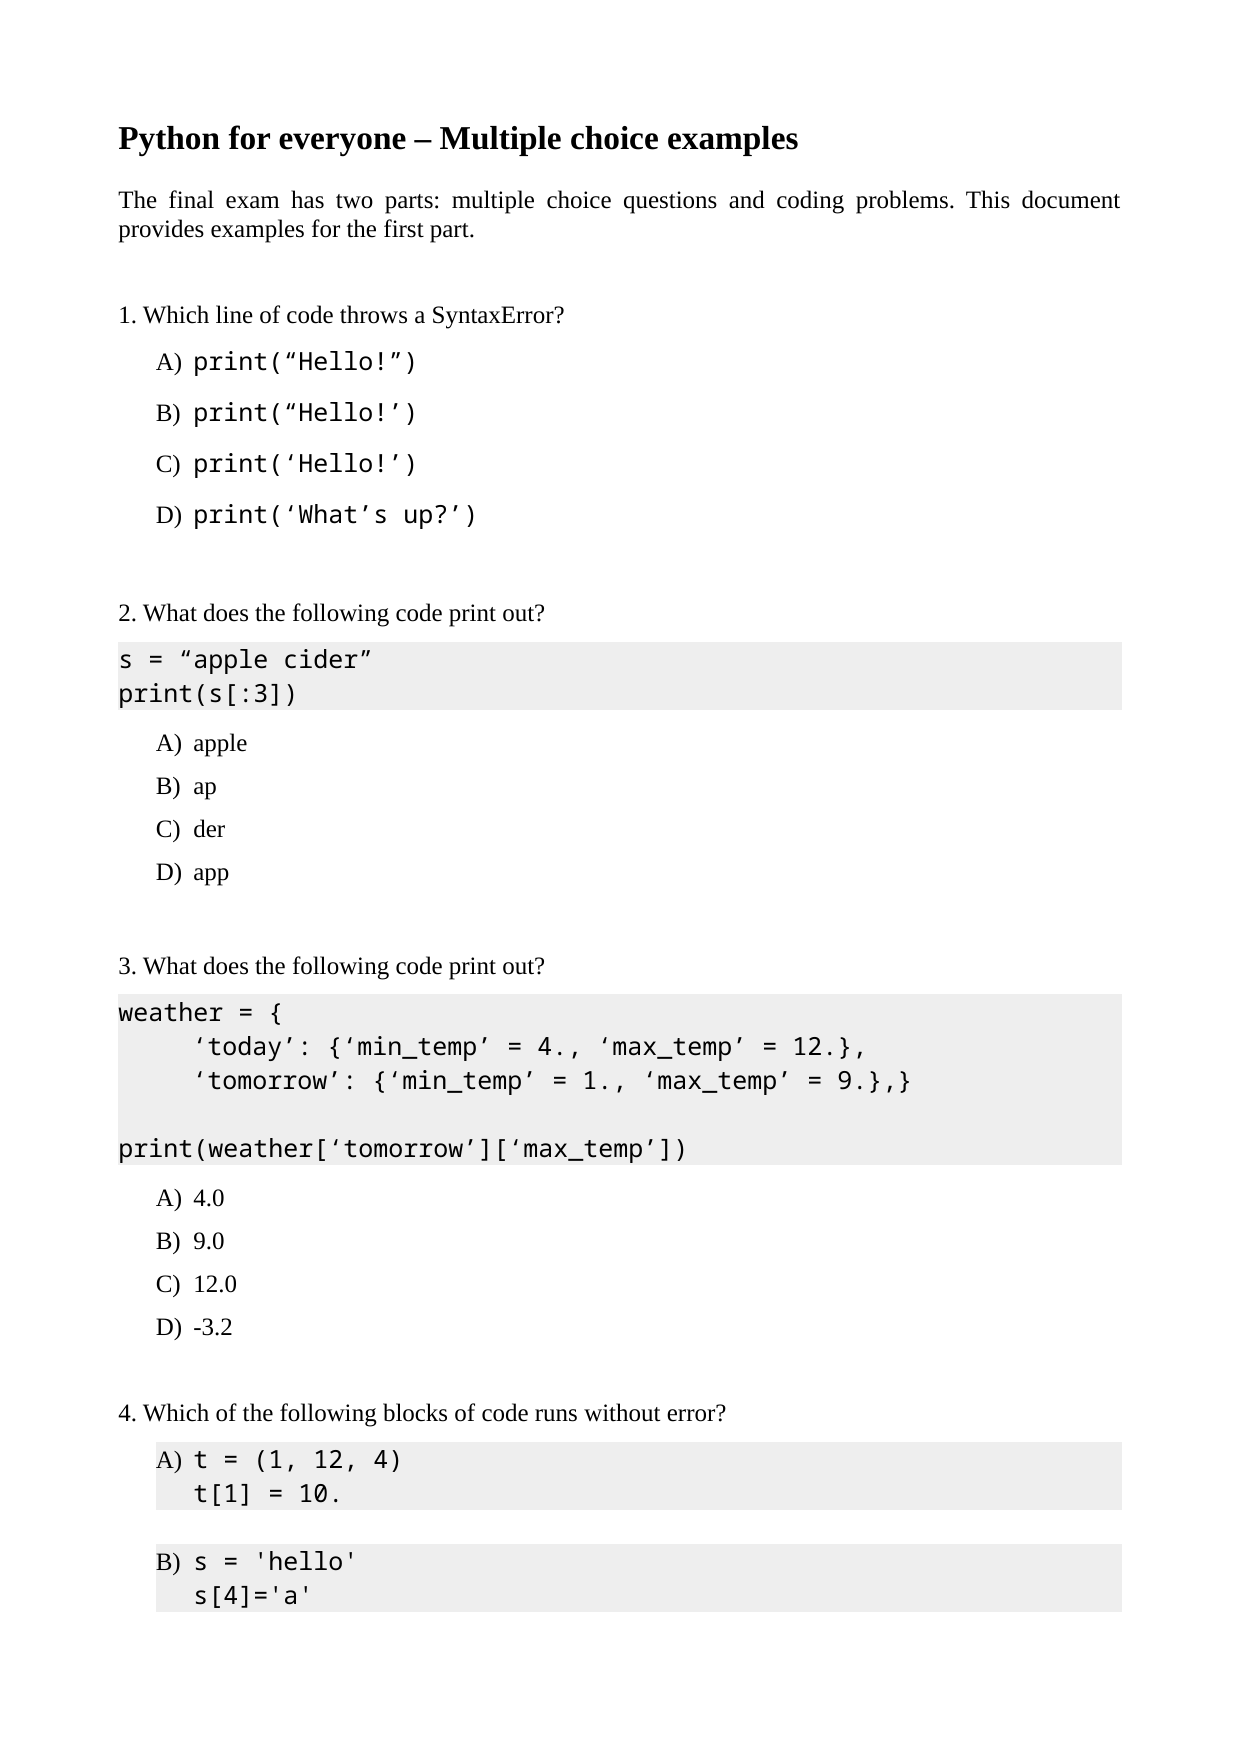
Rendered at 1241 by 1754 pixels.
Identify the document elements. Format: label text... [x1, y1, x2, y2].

list print(‘Hello!’) [156, 445, 1122, 479]
text weather = { ‘today’: {‘min_temp’ = 4., ‘max_temp’ = 12.}, ‘tomorrow’: {‘min_temp’ = 1., ‘max_temp’ = 9.},} print(weather[‘tomorrow’][‘max_temp’]) [118, 994, 1122, 1165]
list print(“Hello!’) [156, 394, 1122, 428]
text Python for everyone – Multiple choice examples [118, 118, 1122, 156]
list 12.0 [156, 1269, 1122, 1298]
list app [156, 857, 1122, 886]
list 4.0 [156, 1183, 1122, 1212]
list print(“Hello!”) [156, 343, 1122, 377]
list der [156, 814, 1122, 843]
text 1. Which line of code throws a SyntaxError? [118, 300, 1122, 329]
list s = 'hello' s[4]='a' [156, 1544, 1122, 1612]
text 2. What does the following code print out? [118, 598, 1122, 627]
text 4. Which of the following blocks of code runs without error? [118, 1398, 1122, 1427]
list apple [156, 728, 1122, 757]
list print(‘What’s up?’) [156, 496, 1122, 531]
list ap [156, 771, 1122, 800]
text The final exam has two parts: multiple choice questions and coding problems. This document provides examples for the first part. [118, 185, 1122, 243]
list 9.0 [156, 1226, 1122, 1255]
text s = “apple cider” print(s[:3]) [118, 642, 1122, 710]
list -3.2 [156, 1312, 1122, 1341]
list t = (1, 12, 4) t[1] = 10. [156, 1442, 1122, 1510]
text 3. What does the following code print out? [118, 951, 1122, 980]
